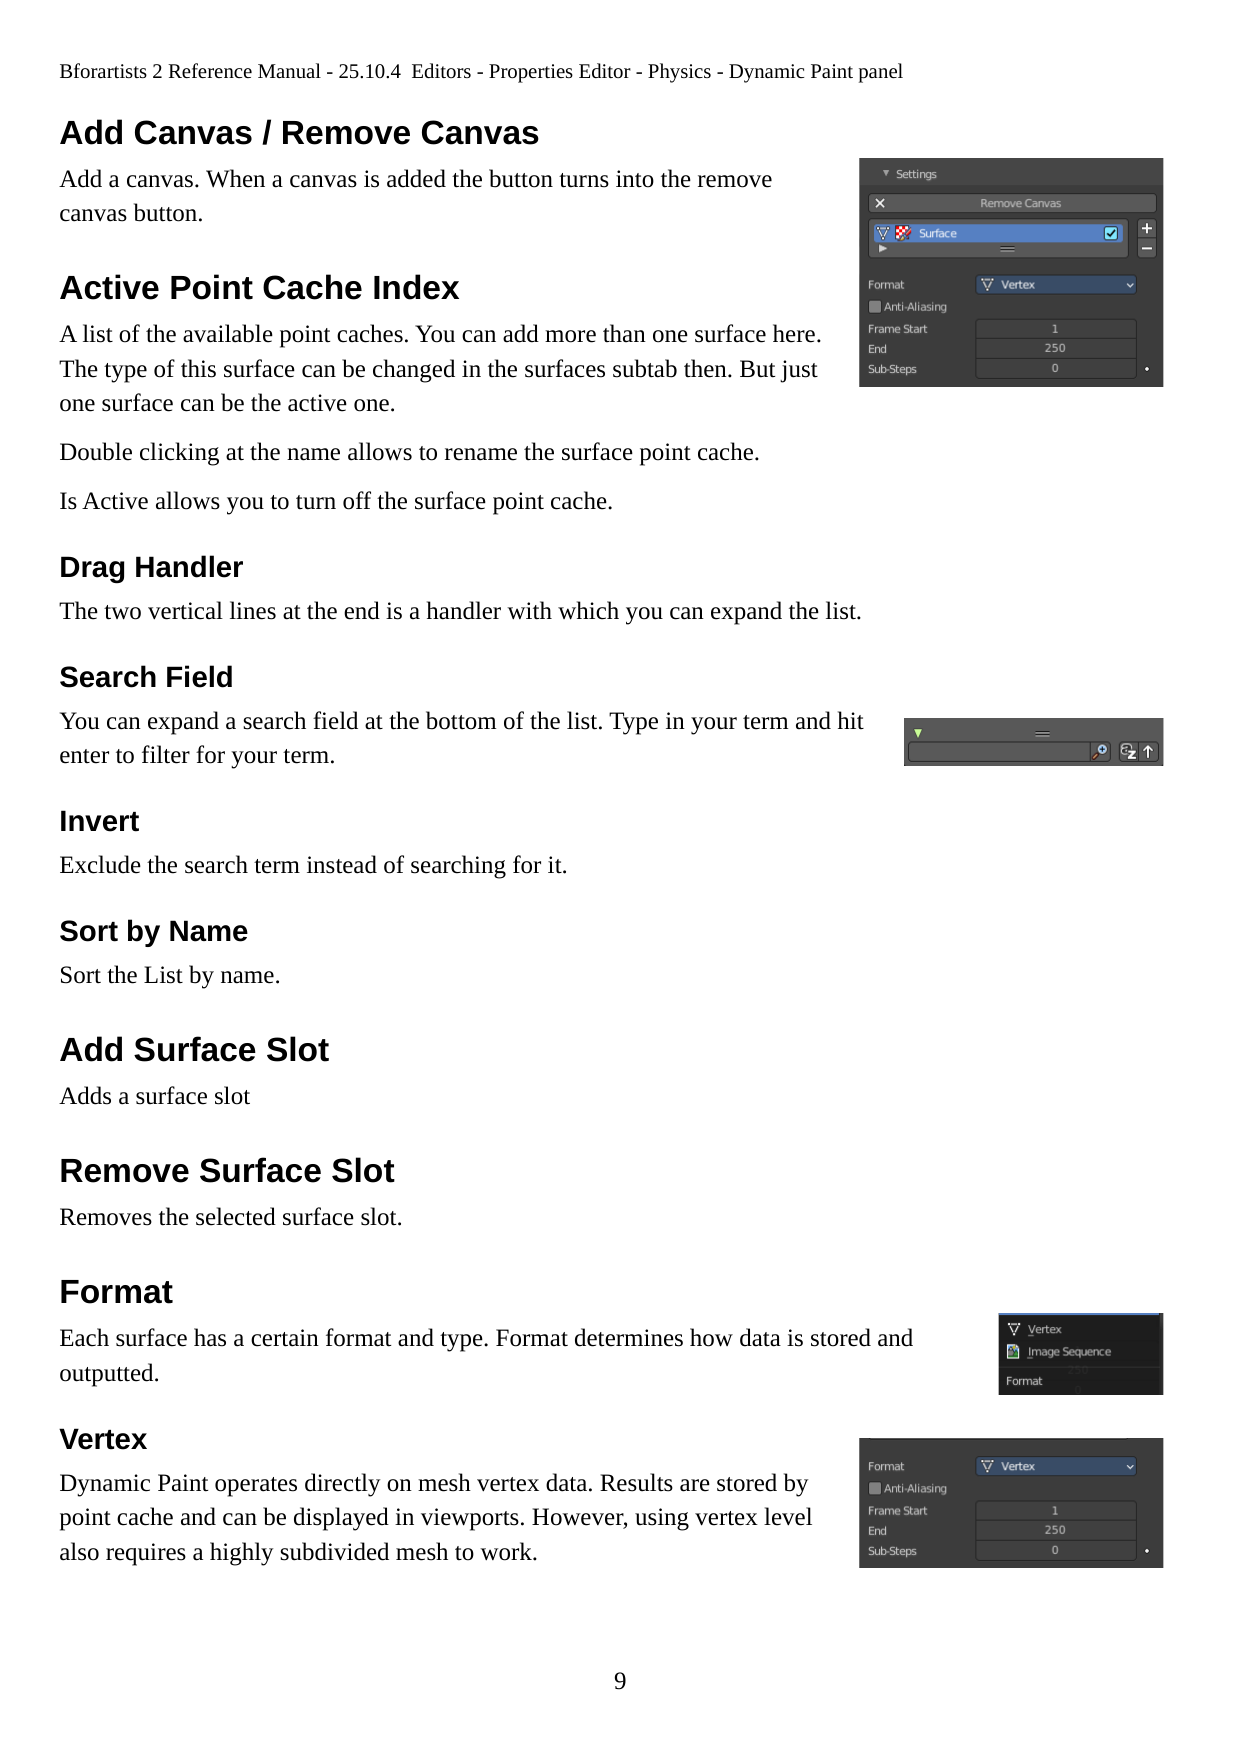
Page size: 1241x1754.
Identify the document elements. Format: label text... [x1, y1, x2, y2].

subtitle Remove Surface Slot [59, 1151, 1181, 1190]
subtitle Search Field [59, 660, 1181, 694]
subtitle Active Point Cache Index [59, 268, 859, 307]
subtitle Add Surface Slot [59, 1030, 1181, 1069]
text Each surface has a certain format and type. Format determines how data is stored and outputted. [59, 1323, 998, 1387]
text Is Active allows you to turn off the surface point cache. [59, 486, 1181, 515]
text Double clicking at the name allows to rename the surface point cache. [59, 437, 1181, 466]
subtitle Invert [59, 804, 1181, 838]
text The two vertical lines at the end is a handler with which you can expand the list. [59, 596, 1181, 625]
text Exclude the search term instead of searching for it. [59, 851, 1181, 879]
picture [859, 1438, 1164, 1568]
subtitle Sort by Name [59, 914, 1181, 948]
subtitle Vertex [59, 1422, 1181, 1455]
subtitle Drag Handler [59, 550, 1181, 584]
text You can expand a search field at the bottom of the list. Type in your term and hit enter to filter for your term. [59, 706, 1181, 769]
text Adds a surface slot [59, 1081, 1181, 1110]
subtitle Add Canvas / Remove Canvas [59, 113, 1181, 151]
text Add a canvas. When a canvas is added the button turns into the remove canvas button. [59, 164, 859, 227]
picture [998, 1313, 1164, 1395]
text Removes the selected surface slot. [59, 1202, 1181, 1231]
picture [904, 718, 1164, 766]
picture [859, 158, 1164, 387]
subtitle Format [59, 1272, 1181, 1311]
subtitle [1164, 268, 1181, 307]
text A list of the available point caches. You can add more than one surface here. The type of this surface can be changed in the surfaces subtab then. But just one surface can be the active one. [59, 319, 1181, 417]
text Sort the List by name. [59, 960, 1181, 989]
text Dynamic Paint operates directly on mesh vertex data. Results are stored by point cache and can be displayed in viewports. However, using vertex level also requires a highly subdivided mesh to work. [59, 1468, 859, 1566]
